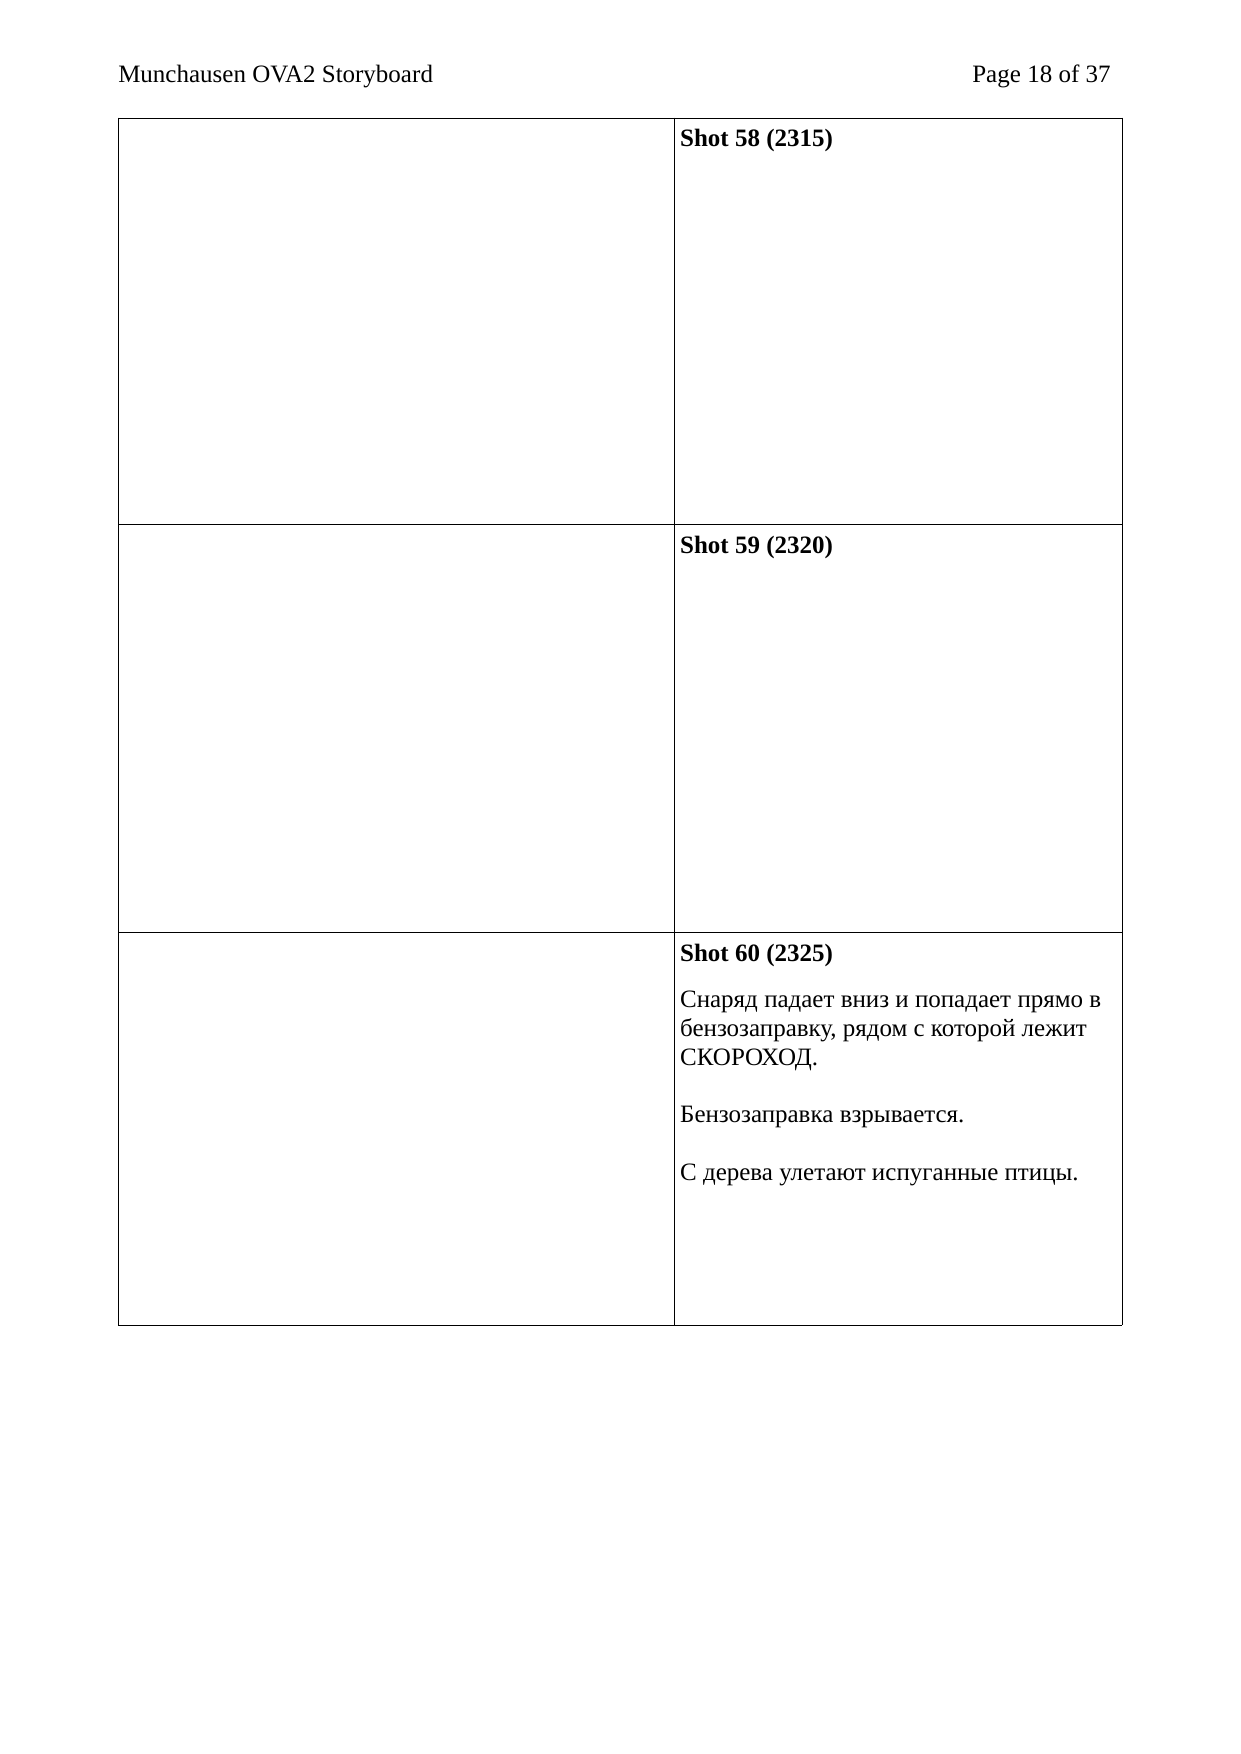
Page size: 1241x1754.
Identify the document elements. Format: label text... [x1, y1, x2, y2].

table_cell Shot 60 (2325) Снаряд падает вниз и попадает прямо в бензозаправку, рядом с которой лежит СКОРОХОД. Бензозаправка взрывается. С дерева улетают испуганные птицы. [675, 933, 1122, 1324]
table_cell Shot 59 (2320) [675, 525, 1122, 932]
table_cell [119, 933, 674, 1324]
table_cell Shot 58 (2315) [675, 119, 1122, 524]
table_cell [119, 525, 674, 932]
table_cell [119, 119, 674, 524]
